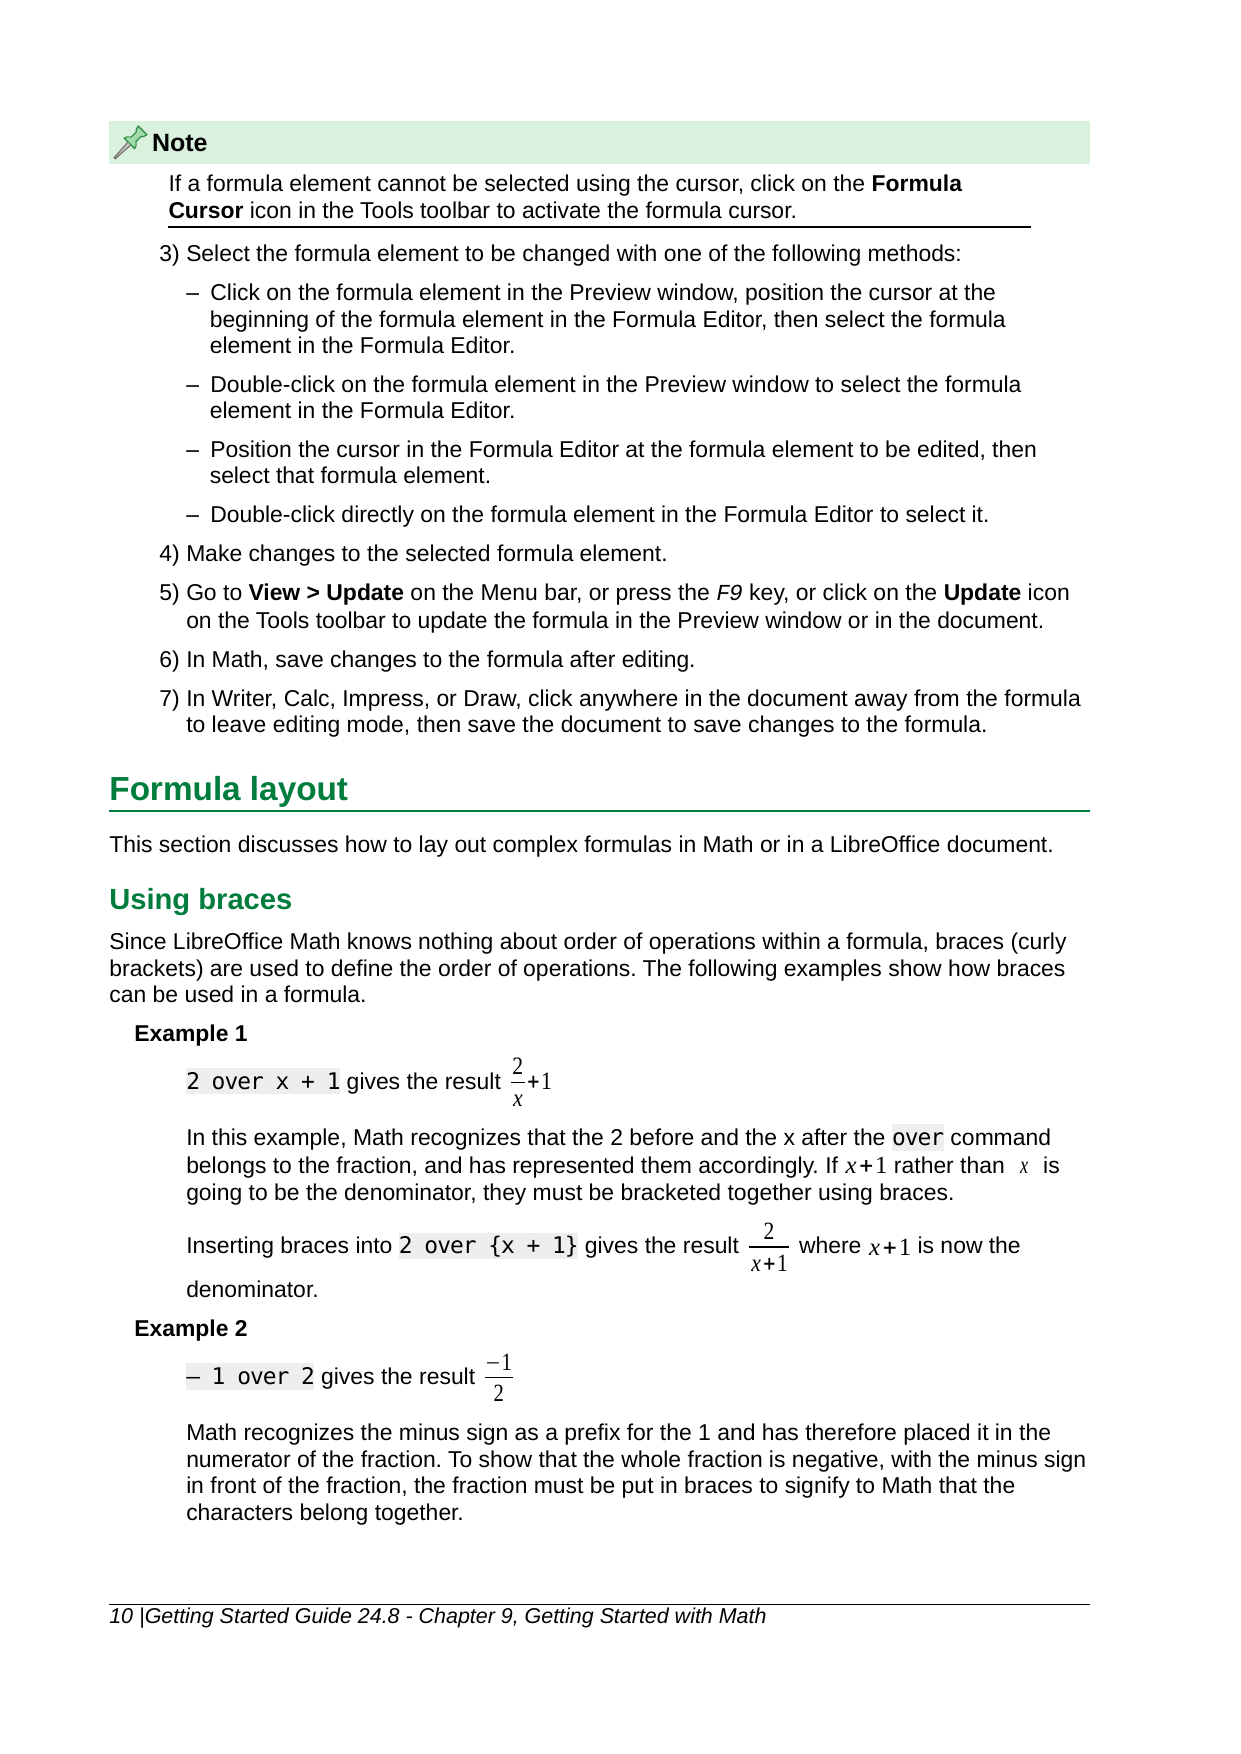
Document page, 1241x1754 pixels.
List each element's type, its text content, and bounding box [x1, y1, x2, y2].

text Example 2 [134, 1315, 1090, 1342]
text Math recognizes the minus sign as a prefix for the 1 and has therefore placed it in the numerator of the fraction. To show that the whole fraction is negative, with the minus sign in front of the fraction, the fraction must be put in braces to signify to Math that the characters belong together. [186, 1419, 1090, 1525]
list Position the cursor in the Formula Editor at the formula element to be edited, then select that formula element. [186, 436, 1090, 489]
list Since LibreOffice Math knows nothing about order of operations within a formula, braces (curly brackets) are used to define the order of operations. The following examples show how braces can be used in a formula. [109, 928, 1090, 1007]
list Double-click directly on the formula element in the Formula Editor to select it. [186, 501, 1090, 528]
text If a formula element cannot be selected using the cursor, click on the Formula Cursor icon in the Tools toolbar to activate the formula cursor. [168, 170, 1031, 226]
text 2 over x + 1 gives the result [186, 1052, 1090, 1112]
text Example 1 [134, 1020, 1090, 1046]
subtitle Formula layout [109, 769, 1090, 810]
subtitle Note [109, 121, 1090, 164]
list Select the formula element to be changed with one of the following methods: [186, 240, 1090, 267]
list Click on the formula element in the Preview window, position the cursor at the beginning of the formula element in the Formula Editor, then select the formula element in the Formula Editor. [186, 279, 1090, 358]
subtitle Using braces [109, 882, 1090, 916]
list Double-click on the formula element in the Preview window to select the formula element in the Formula Editor. [186, 371, 1090, 423]
text This section discusses how to lay out complex formulas in Math or in a LibreOffice document. [109, 831, 1090, 858]
text – 1 over 2 gives the result [186, 1348, 1090, 1407]
list In Math, save changes to the formula after editing. [186, 646, 1090, 672]
list Go to View > Update on the Menu bar, or press the F9 key, or click on the Update icon on the Tools toolbar to update the formula in the Preview window or in the document. [186, 579, 1090, 634]
list Make changes to the selected formula element. [186, 540, 1090, 566]
text Inserting braces into 2 over {x + 1} gives the resultwhere is now the denominator. [186, 1217, 1090, 1303]
list In Writer, Calc, Impress, or Draw, click anywhere in the document away from the formula to leave editing mode, then save the document to save changes to the formula. [186, 685, 1090, 738]
text In this example, Math recognizes that the 2 before and the x after the over command belongs to the fraction, and has represented them accordingly. If rather than is going to be the denominator, they must be bracketed together using braces. [186, 1124, 1090, 1205]
